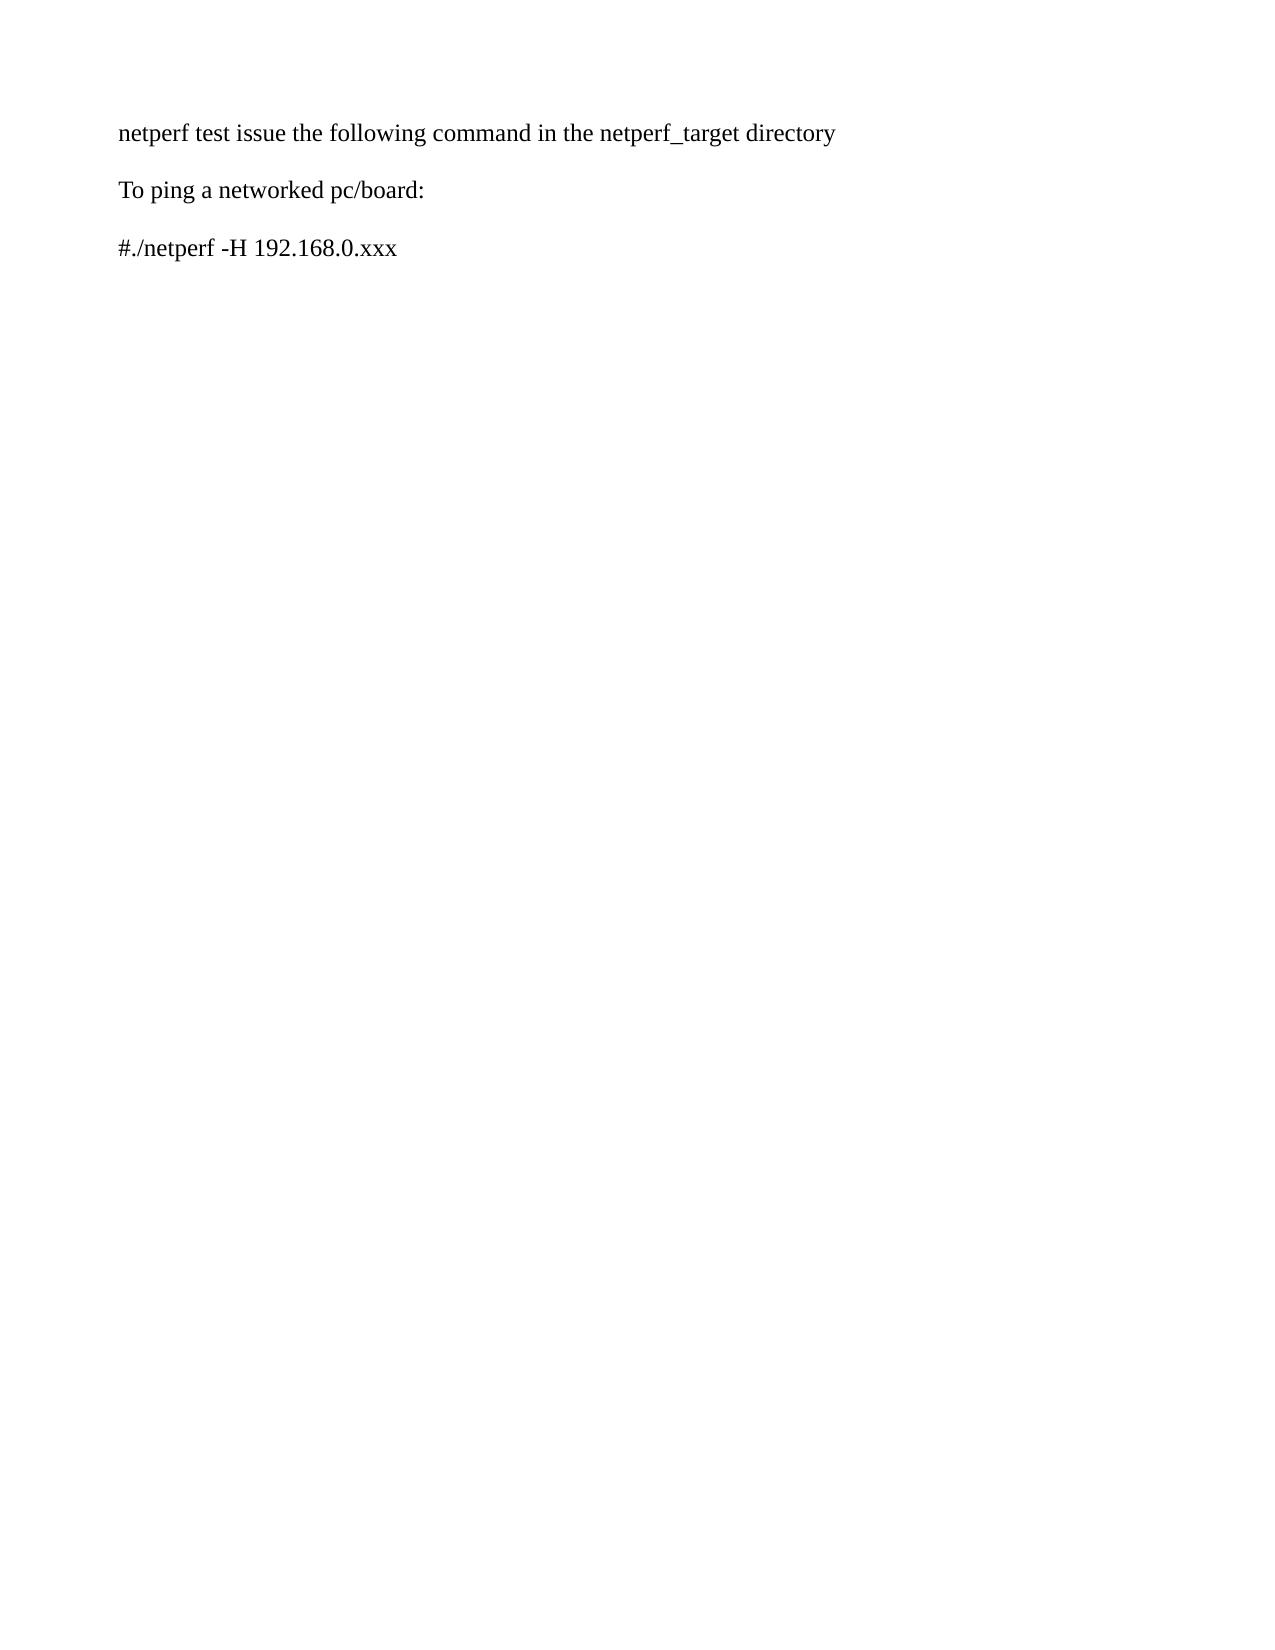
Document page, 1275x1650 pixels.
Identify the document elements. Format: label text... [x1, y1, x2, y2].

text netperf test issue the following command in the netperf_target directory [118, 118, 1157, 147]
text #./netperf -H 192.168.0.xxx [118, 233, 1157, 262]
text To ping a networked pc/board: [118, 176, 1157, 204]
